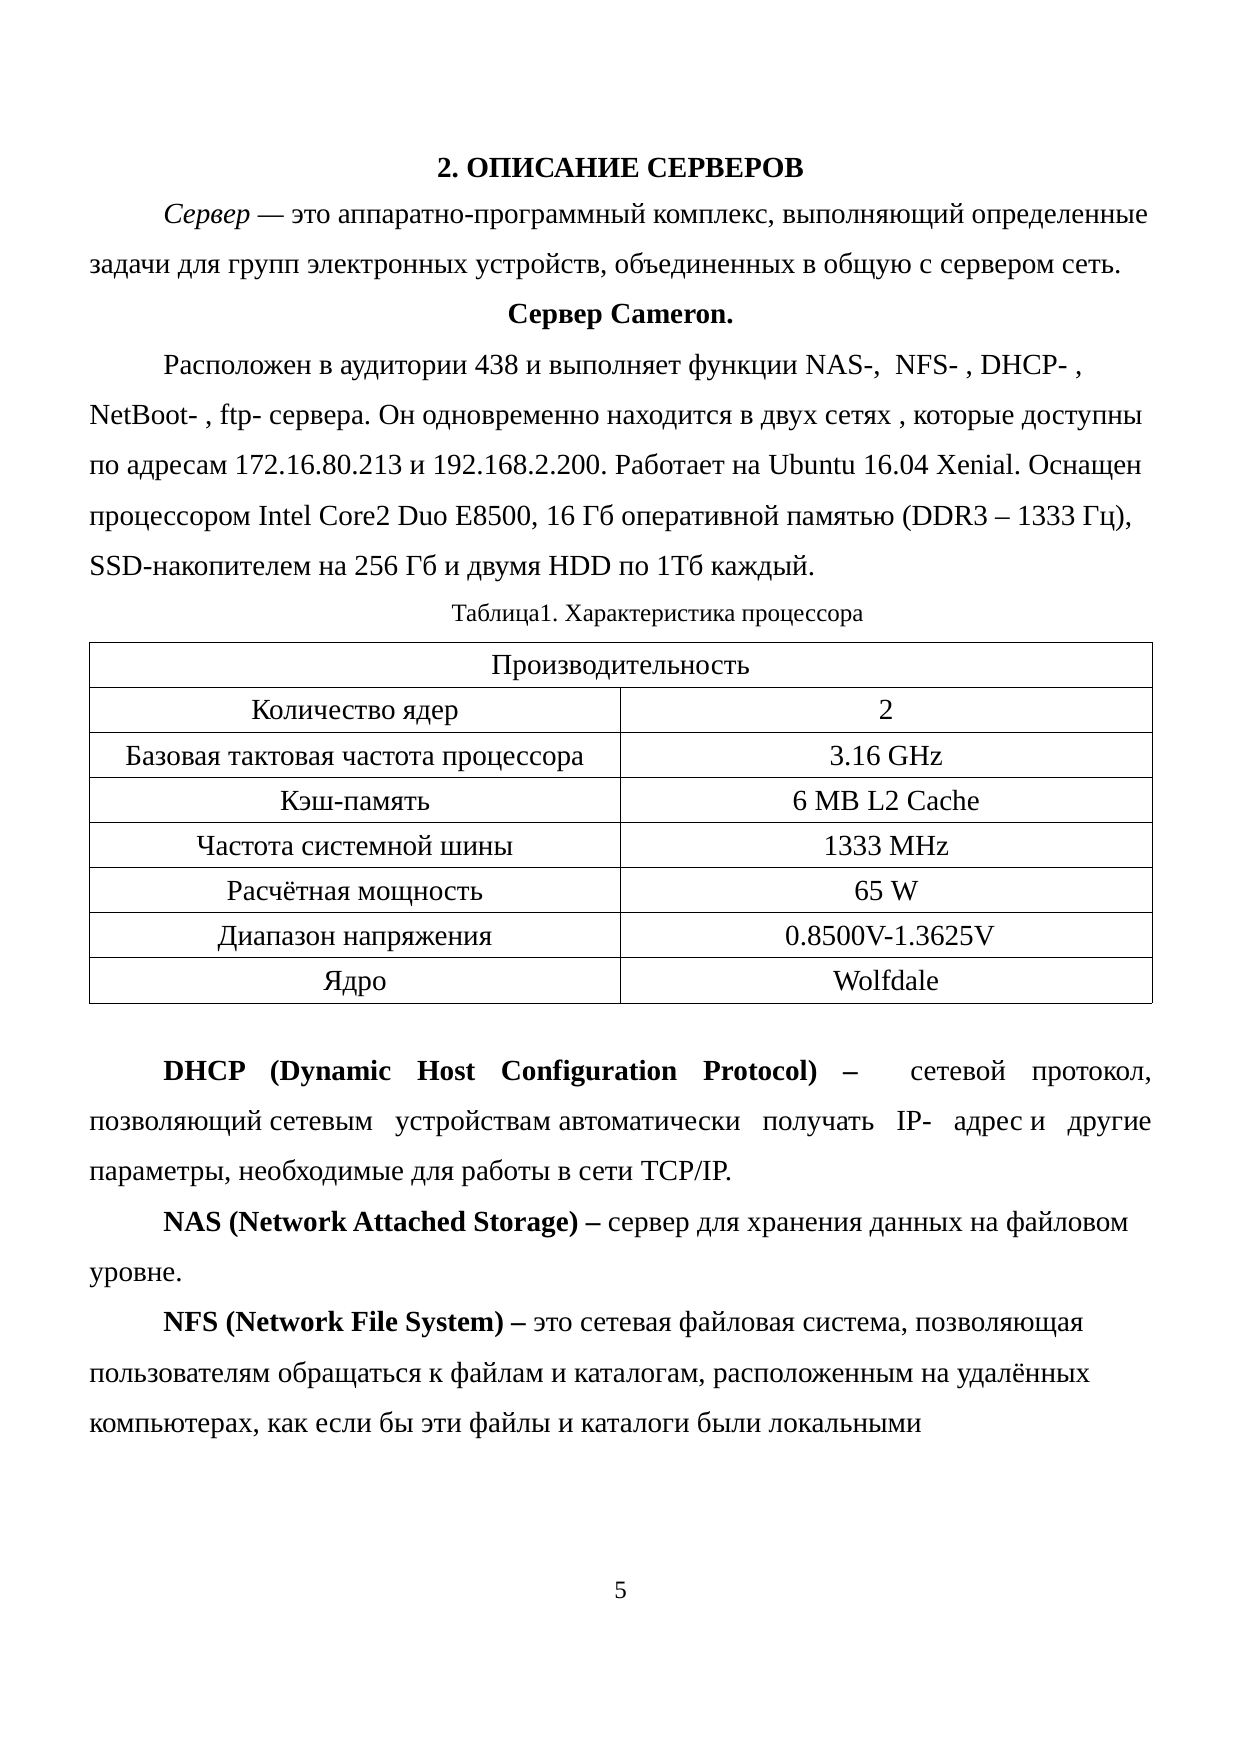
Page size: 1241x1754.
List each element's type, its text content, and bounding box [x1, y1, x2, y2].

table_cell Wolfdale [621, 958, 1152, 1002]
table_header Производительность [90, 643, 1152, 687]
table_cell 65 W [621, 868, 1152, 912]
table_cell 6 MB L2 Cache [621, 778, 1152, 822]
table_cell Базовая тактовая частота процессора [90, 733, 620, 777]
text Расположен в аудитории 438 и выполняет функции NAS-, NFS- , DHCP- , NetBoot- , ftp- сервера. Он одновременно находится в двух сетях , которые доступны по адресам 172.16.80.213 и 192.168.2.200. Работает на Ubuntu 16.04 Xenial. Оснащен процессором Intel Core2 Duo E8500, 16 Гб оперативной памятью (DDR3 – 1333 Гц), SSD-накопителем на 256 Гб и двумя HDD по 1Тб каждый. [89, 347, 1152, 582]
table_cell 3.16 GHz [621, 733, 1152, 777]
table_cell Кэш-память [90, 778, 620, 822]
text DHCP (Dynamic Host Configuration Protocol) – сетевой протокол, позволяющий сетевым устройствам автоматически получать IP- адрес и другие параметры, необходимые для работы в сети TCP/IP. [89, 1053, 1152, 1187]
table_cell 2 [621, 688, 1152, 732]
text NAS (Network Attached Storage) – сервер для хранения данных на файловом уровне. [89, 1204, 1152, 1288]
text NFS (Network File System) – это сетевая файловая система, позволяющая пользователям обращаться к файлам и каталогам, расположенным на удалённых компьютерах, как если бы эти файлы и каталоги были локальными [89, 1304, 1152, 1438]
table_cell Частота системной шины [90, 823, 620, 867]
table_cell Диапазон напряжения [90, 913, 620, 957]
table_cell Количество ядер [90, 688, 620, 732]
text Сервер Cameron. [89, 297, 1152, 330]
subtitle 2. описание СЕРВЕРОВ [89, 150, 1152, 183]
text Таблица1. Характеристика процессора [89, 598, 1152, 627]
table_cell Расчётная мощность [90, 868, 620, 912]
table_cell 1333 MHz [621, 823, 1152, 867]
table_cell 0.8500V-1.3625V [621, 913, 1152, 957]
text Сервер — это аппаратно-программный комплекс, выполняющий определенные задачи для групп электронных устройств, объединенных в общую с сервером сеть. [89, 196, 1152, 280]
table_cell Ядро [90, 958, 620, 1002]
